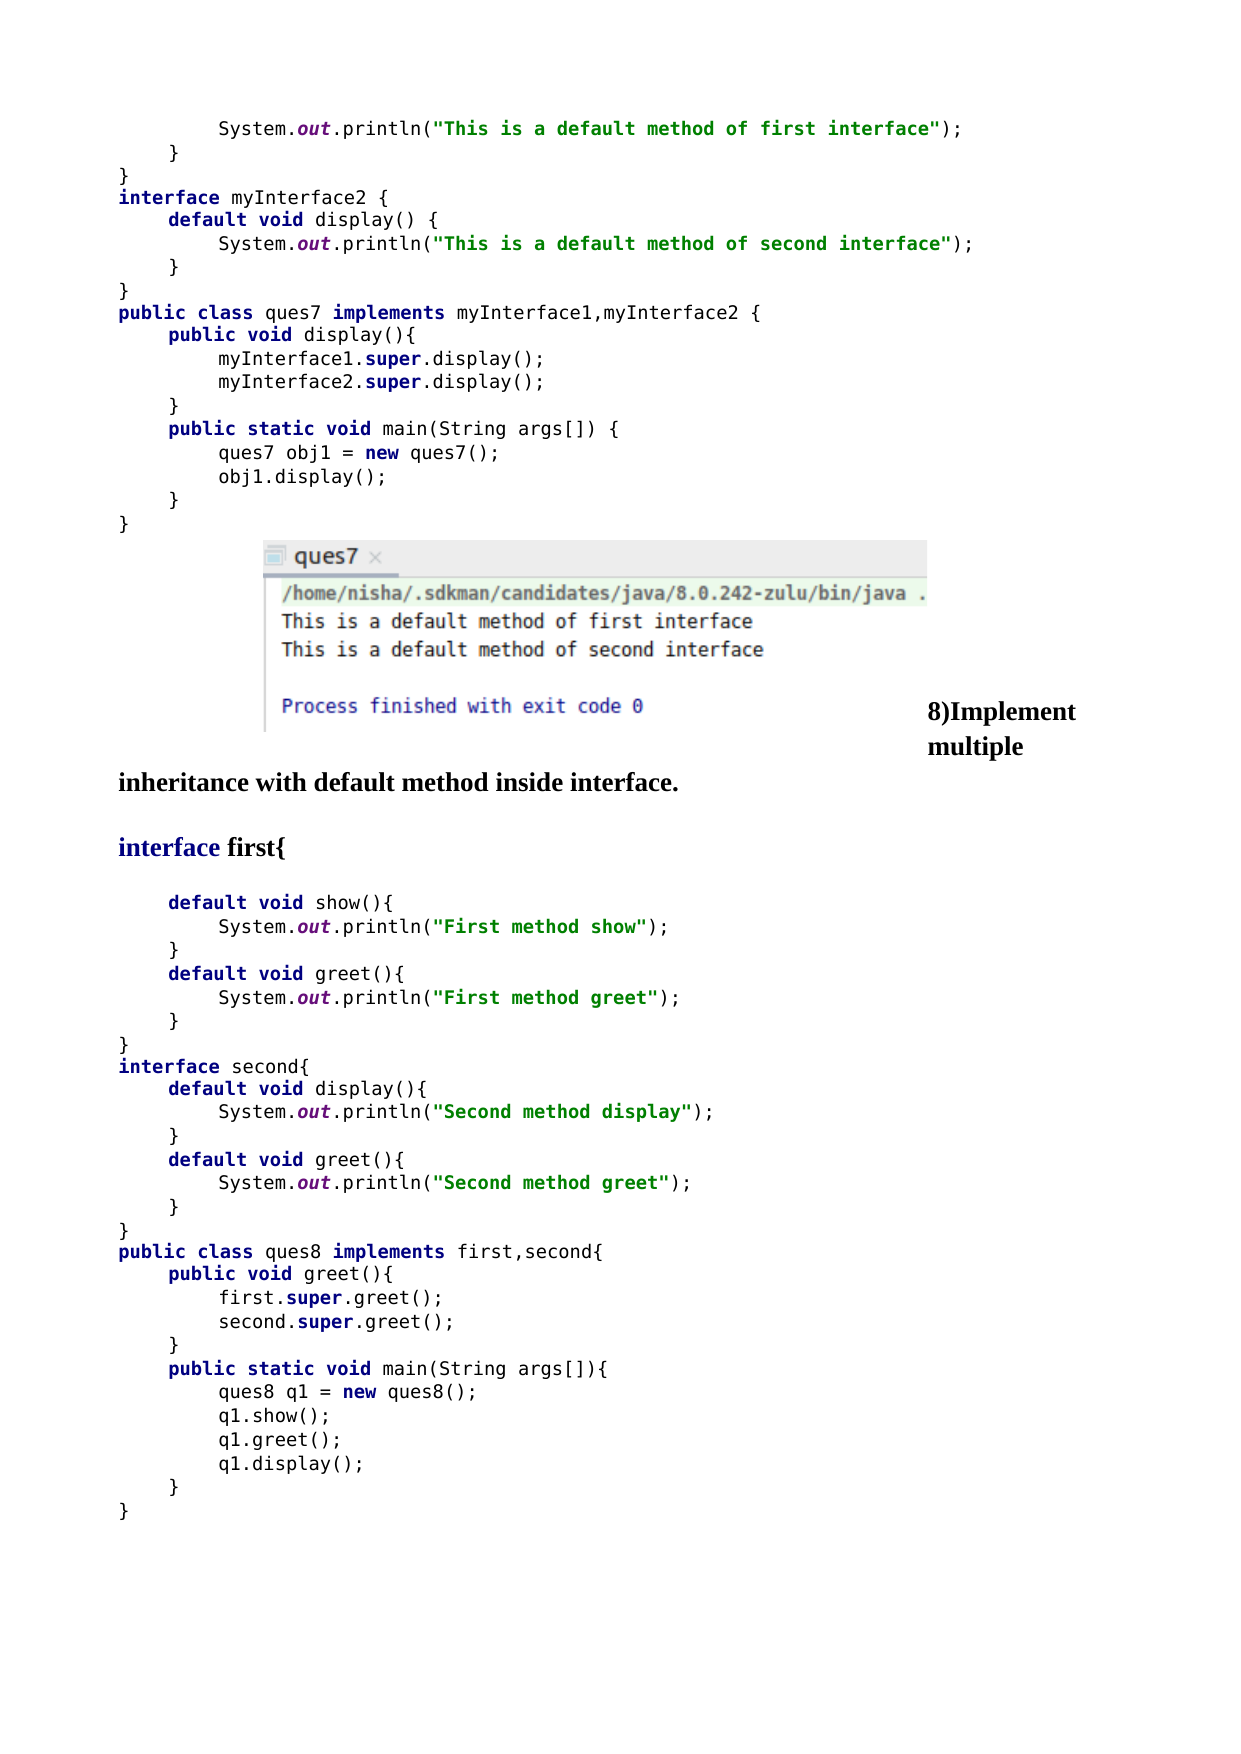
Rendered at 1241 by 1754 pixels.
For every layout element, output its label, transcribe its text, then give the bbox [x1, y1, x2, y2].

text } [118, 489, 1122, 513]
text public class ques7 implements myInterface1,myInterface2 { [118, 302, 1122, 324]
text public void display(){ [118, 324, 1122, 347]
text default void greet(){ [118, 963, 1122, 987]
text System.out.println("This is a default method of first interface"); [118, 118, 1122, 142]
text } [118, 939, 1122, 963]
text } [118, 256, 1122, 280]
text public class ques8 implements first,second{ [118, 1241, 1122, 1263]
text default void display() { [118, 209, 1122, 233]
text default void show(){ [118, 892, 1122, 916]
text System.out.println("Second method greet"); [118, 1172, 1122, 1196]
text } [118, 1125, 1122, 1149]
text System.out.println("First method greet"); [118, 987, 1122, 1010]
text } [118, 280, 1122, 302]
text } [118, 513, 1122, 535]
text q1.show(); [118, 1405, 1122, 1429]
text public void greet(){ [118, 1263, 1122, 1287]
text second.super.greet(); [118, 1311, 1122, 1334]
text } [118, 142, 1122, 165]
text interface first{ [118, 831, 1122, 863]
text } [118, 165, 1122, 187]
picture [263, 540, 928, 732]
text } [118, 1196, 1122, 1219]
text obj1.display(); [118, 466, 1122, 489]
text interface second{ [118, 1056, 1122, 1078]
text 8)Implement multiple inheritance with default method inside interface. [118, 695, 1122, 797]
text } [118, 1500, 1122, 1522]
text } [118, 1219, 1122, 1241]
text } [118, 1334, 1122, 1358]
text ques7 obj1 = new ques7(); [118, 442, 1122, 466]
text } [118, 1034, 1122, 1056]
text ques8 q1 = new ques8(); [118, 1382, 1122, 1405]
text q1.greet(); [118, 1429, 1122, 1452]
text System.out.println("First method show"); [118, 916, 1122, 939]
text interface myInterface2 { [118, 187, 1122, 209]
text default void greet(){ [118, 1149, 1122, 1172]
text } [118, 1010, 1122, 1034]
text public static void main(String args[]) { [118, 418, 1122, 442]
text myInterface1.super.display(); [118, 347, 1122, 371]
text System.out.println("Second method display"); [118, 1101, 1122, 1125]
text q1.display(); [118, 1452, 1122, 1476]
text } [118, 395, 1122, 418]
text myInterface2.super.display(); [118, 371, 1122, 395]
text first.super.greet(); [118, 1287, 1122, 1311]
text default void display(){ [118, 1078, 1122, 1101]
text System.out.println("This is a default method of second interface"); [118, 233, 1122, 256]
text public static void main(String args[]){ [118, 1358, 1122, 1382]
text } [118, 1476, 1122, 1500]
